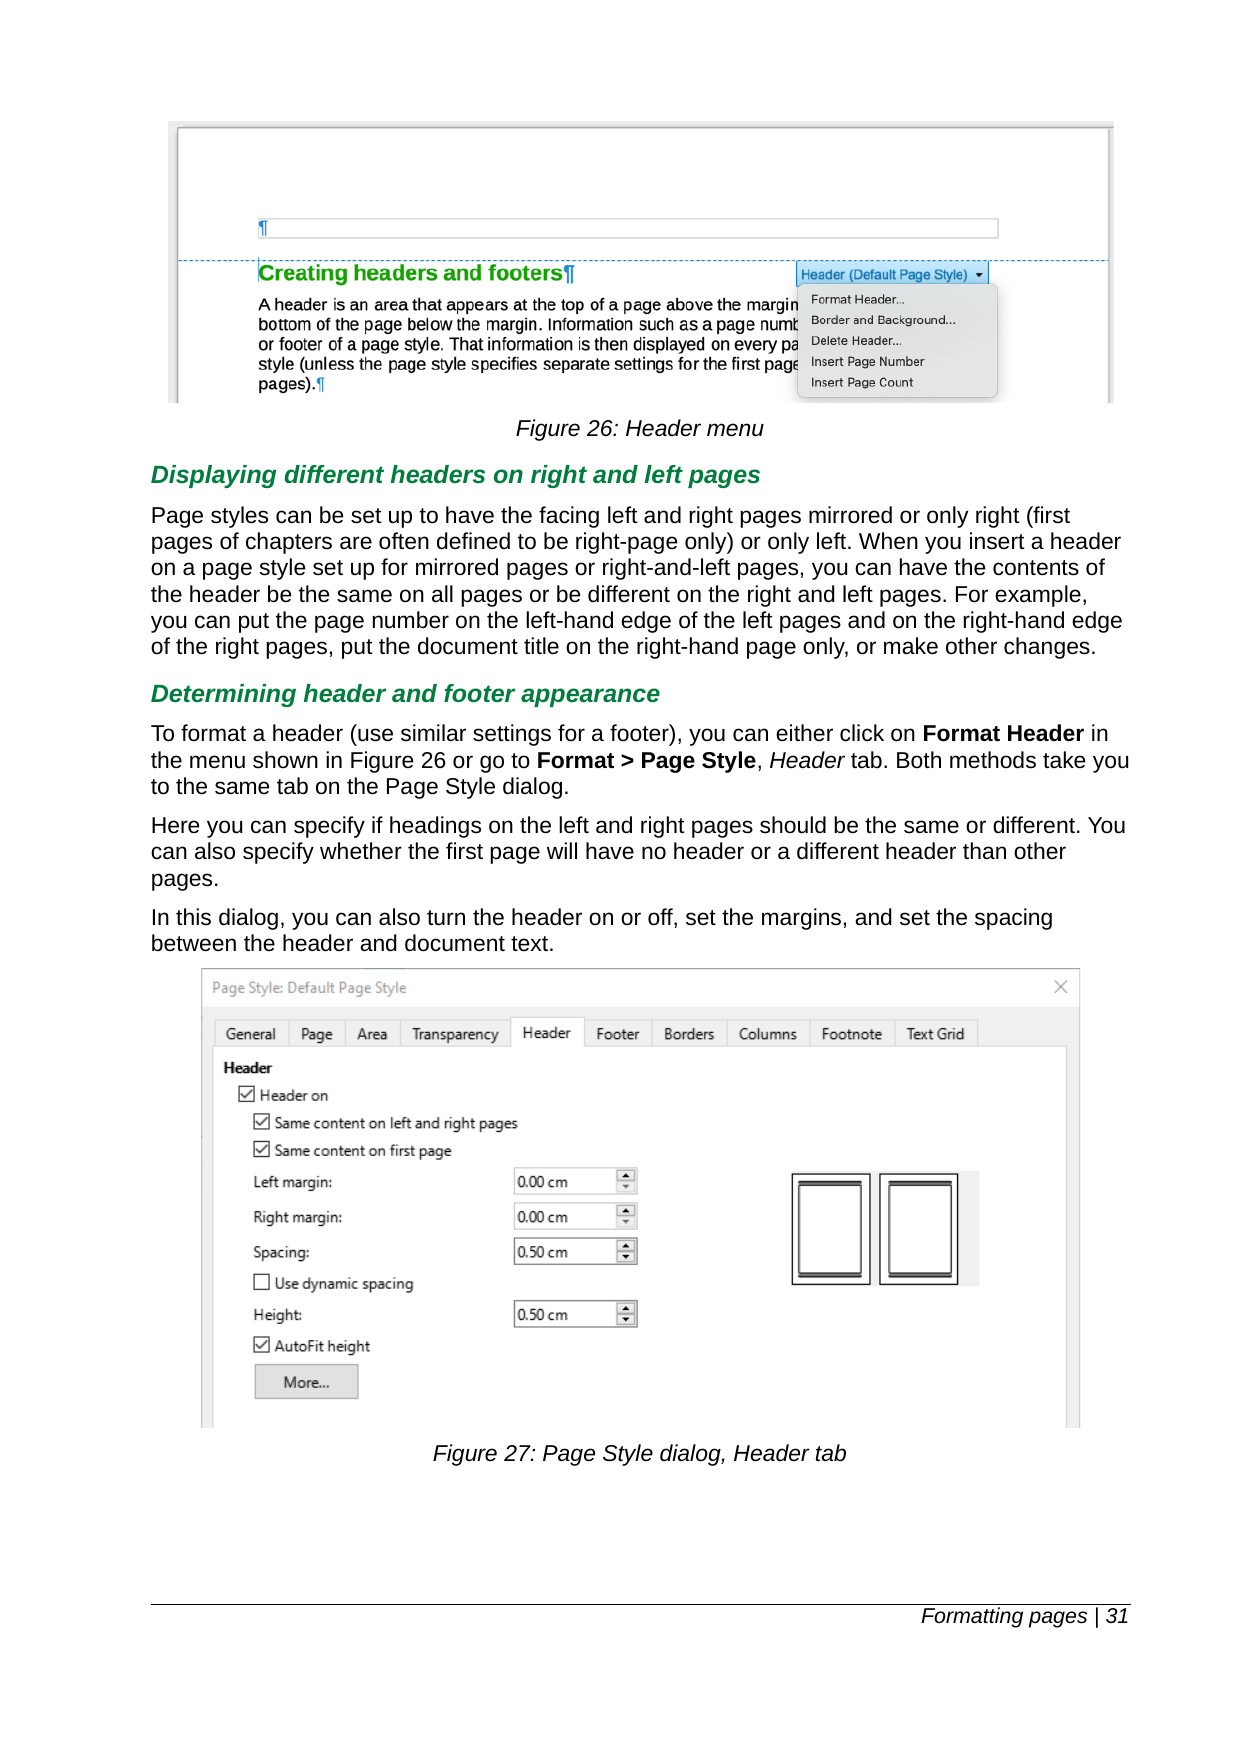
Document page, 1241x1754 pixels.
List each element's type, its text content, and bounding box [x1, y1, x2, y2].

text In this dialog, you can also turn the header on or off, set the margins, and set the spacing between the header and document text. [151, 903, 1131, 956]
subtitle Determining header and footer appearance [151, 679, 1131, 708]
picture [167, 121, 1114, 403]
subtitle Displaying different headers on right and left pages [151, 460, 1131, 489]
text Page styles can be set up to have the facing left and right pages mirrored or only right (first pages of chapters are often defined to be right-page only) or only left. When you insert a header on a page style set up for mirrored pages or right-and-left pages, you can have the contents of the header be the same on all pages or be different on the right and left pages. For example, you can put the page number on the left-hand edge of the left pages and on the right-hand edge of the right pages, put the document title on the right-hand page only, or make other changes. [151, 502, 1131, 660]
picture [201, 968, 1081, 1428]
text To format a header (use similar settings for a footer), you can either click on Format Header in the menu shown in Figure 26 or go to Format > Page Style, Header tab. Both methods take you to the same tab on the Page Style dialog. [151, 720, 1131, 799]
text Here you can specify if headings on the left and right pages should be the same or different. You can also specify whether the first page will have no header or a different header than other pages. [151, 812, 1131, 891]
text Figure 27: Page Style dialog, Header tab [201, 1440, 1080, 1466]
text Figure 26: Header menu [168, 414, 1114, 441]
